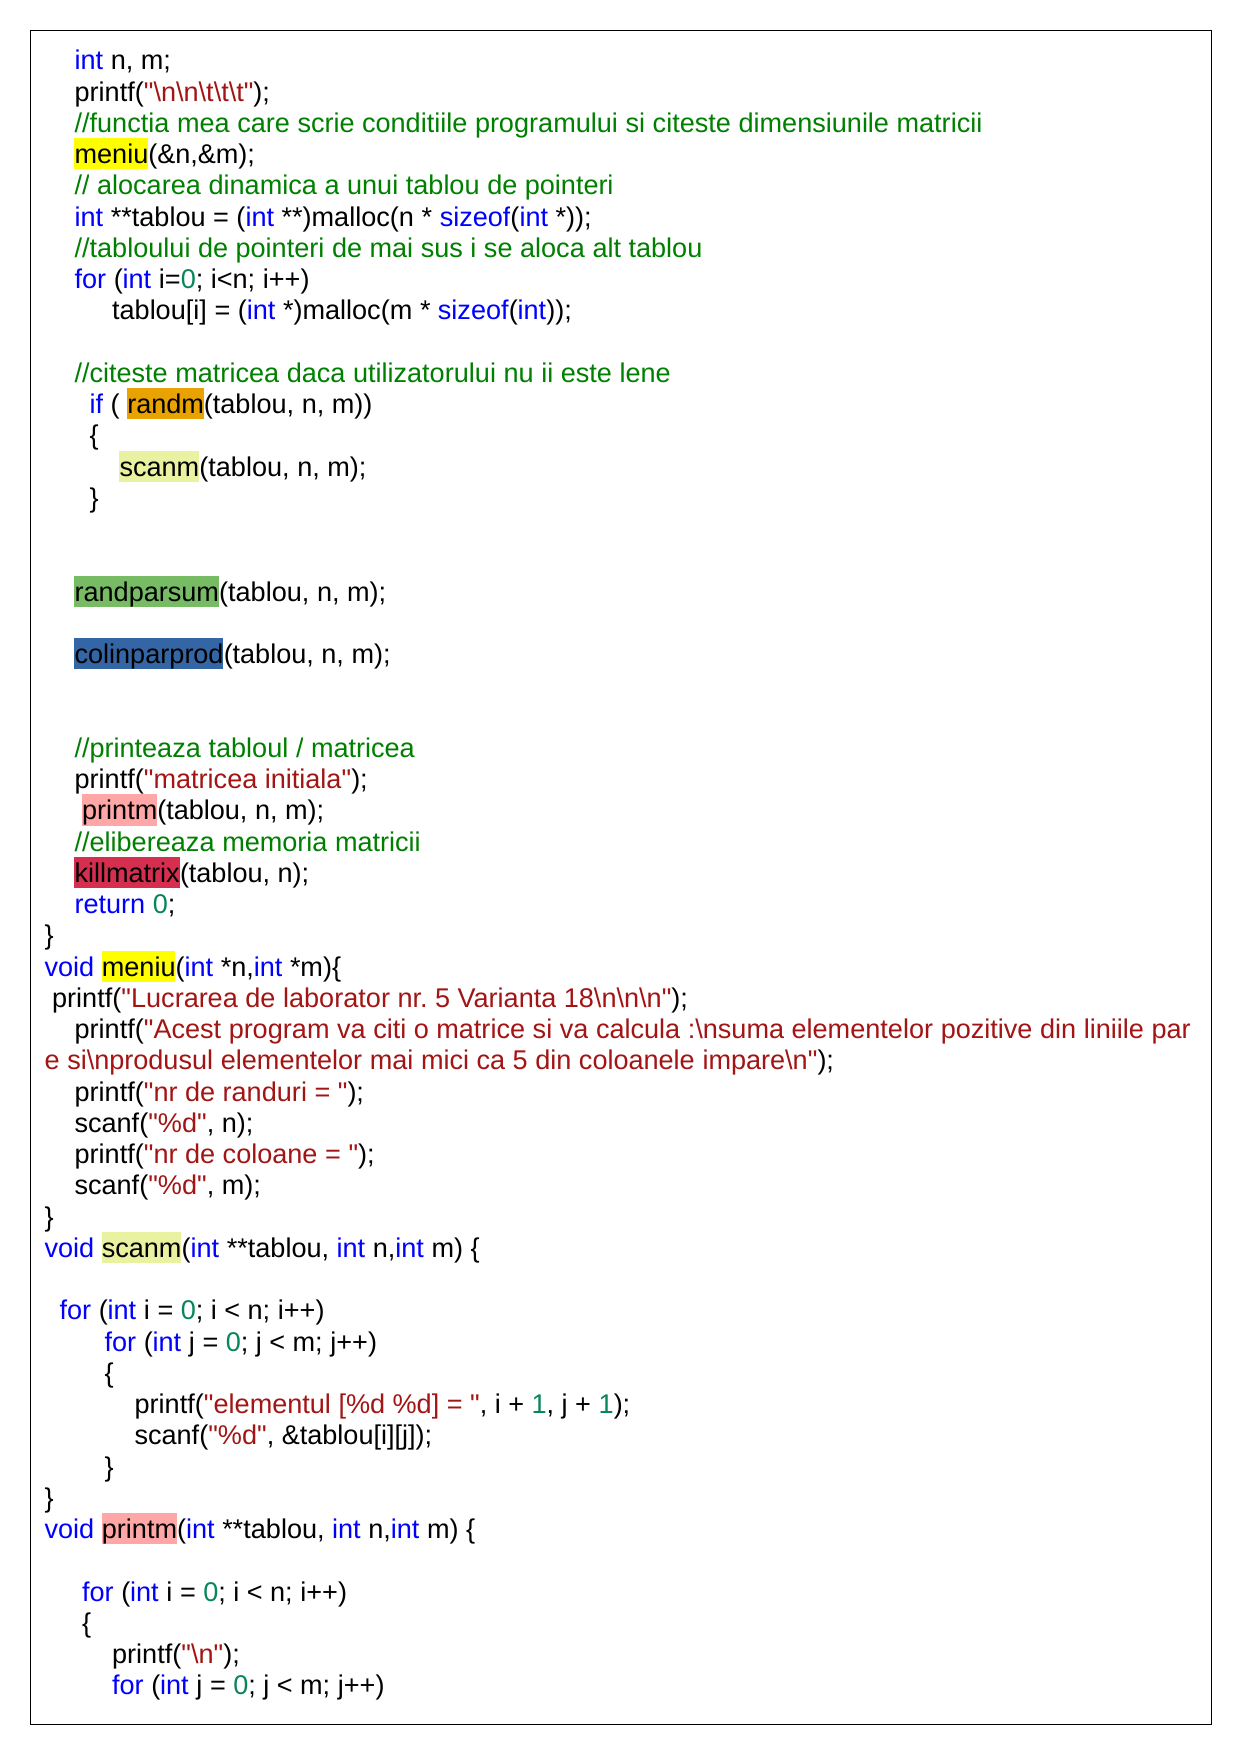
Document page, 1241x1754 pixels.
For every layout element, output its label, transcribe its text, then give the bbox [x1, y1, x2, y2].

text scanf("%d", &tablou[i][j]); [44, 1419, 1196, 1451]
text scanf("%d", n); [44, 1107, 1196, 1138]
text } [44, 1451, 1196, 1482]
text printf("\n\n\t\t\t"); [44, 76, 1196, 107]
text tablou[i] = (int *)malloc(m * sizeof(int)); [44, 294, 1196, 326]
text for (int i = 0; i < n; i++) [44, 1294, 1196, 1326]
text for (int i=0; i<n; i++) [44, 263, 1196, 294]
text void scanm(int **tablou, int n,int m) { [44, 1232, 1196, 1263]
text printf("nr de randuri = "); [44, 1076, 1196, 1107]
text { [44, 419, 1196, 451]
text for (int j = 0; j < m; j++) [44, 1669, 1196, 1701]
text for (int j = 0; j < m; j++) [44, 1326, 1196, 1357]
text killmatrix(tablou, n); [44, 857, 1196, 888]
text // alocarea dinamica a unui tablou de pointeri [44, 169, 1196, 201]
text printf("\n"); [44, 1638, 1196, 1669]
text printf("elementul [%d %d] = ", i + 1, j + 1); [44, 1388, 1196, 1419]
text //functia mea care scrie conditiile programului si citeste dimensiunile matricii [44, 107, 1196, 138]
text //printeaza tabloul / matricea [44, 732, 1196, 763]
text printm(tablou, n, m); [44, 794, 1196, 826]
text //citeste matricea daca utilizatorului nu ii este lene [44, 357, 1196, 388]
text int n, m; [44, 44, 1196, 76]
text } [44, 1482, 1196, 1513]
text void meniu(int *n,int *m){ [44, 951, 1196, 982]
text printf("matricea initiala"); [44, 763, 1196, 794]
text printf("Lucrarea de laborator nr. 5 Varianta 18\n\n\n"); [44, 982, 1196, 1013]
text meniu(&n,&m); [44, 138, 1196, 169]
text { [44, 1607, 1196, 1638]
text void printm(int **tablou, int n,int m) { [44, 1513, 1196, 1544]
text colinparprod(tablou, n, m); [44, 638, 1196, 669]
text { [44, 1357, 1196, 1388]
text //tabloului de pointeri de mai sus i se aloca alt tablou [44, 232, 1196, 263]
text printf("nr de coloane = "); [44, 1138, 1196, 1169]
text return 0; [44, 888, 1196, 919]
text if ( randm(tablou, n, m)) [44, 388, 1196, 419]
text scanf("%d", m); [44, 1169, 1196, 1201]
text } [44, 919, 1196, 951]
text scanm(tablou, n, m); [44, 451, 1196, 482]
text } [44, 482, 1196, 513]
text randparsum(tablou, n, m); [44, 576, 1196, 607]
text printf("Acest program va citi o matrice si va calcula :\nsuma elementelor pozitive din liniile pare si\nprodusul elementelor mai mici ca 5 din coloanele impare\n"); [44, 1013, 1196, 1076]
text //elibereaza memoria matricii [44, 826, 1196, 857]
text } [44, 1201, 1196, 1232]
text for (int i = 0; i < n; i++) [44, 1576, 1196, 1607]
text int **tablou = (int **)malloc(n * sizeof(int *)); [44, 201, 1196, 232]
